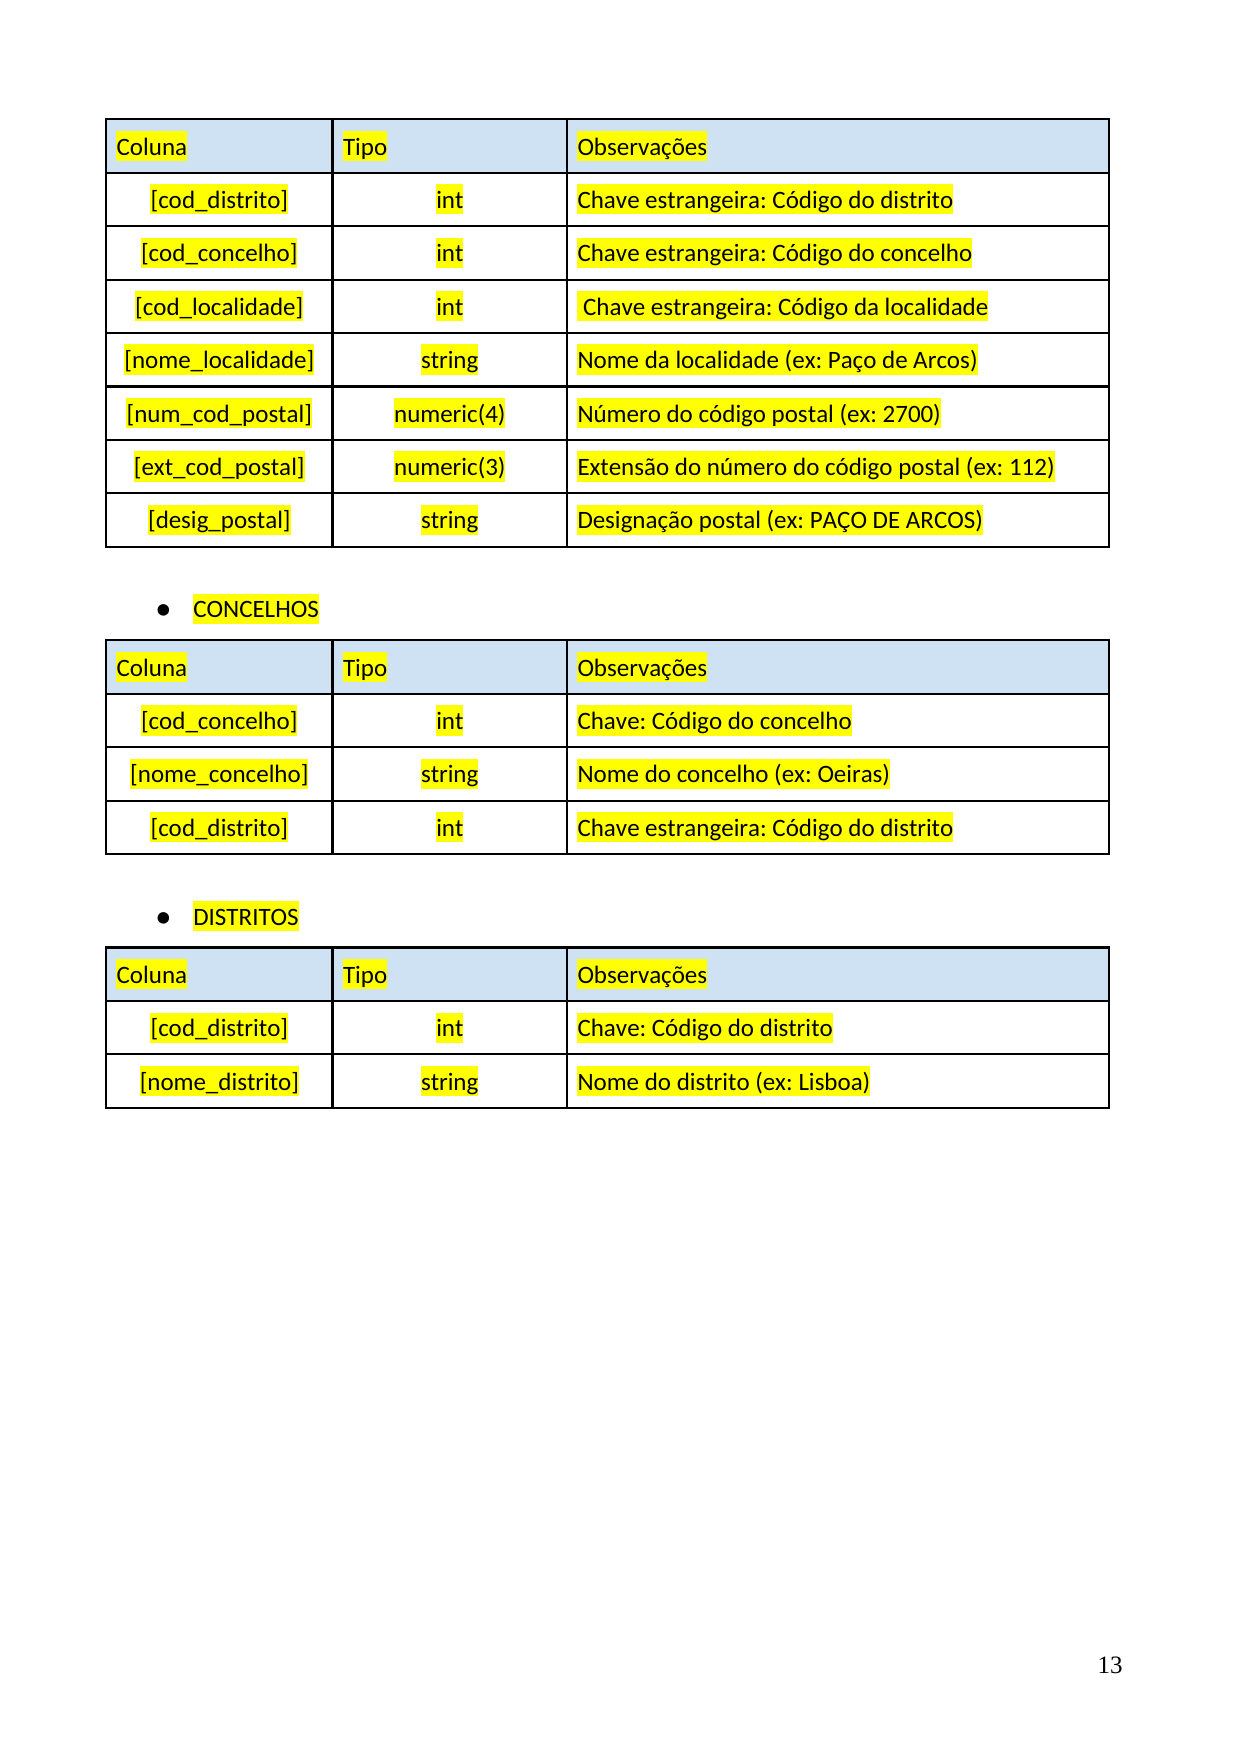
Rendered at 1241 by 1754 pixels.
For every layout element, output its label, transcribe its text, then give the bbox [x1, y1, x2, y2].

table_cell Chave: Código do distrito [568, 1002, 1108, 1053]
table_cell Chave estrangeira: Código do distrito [568, 174, 1108, 225]
table_cell Nome do distrito (ex: Lisboa) [568, 1055, 1108, 1107]
table_cell Chave estrangeira: Código do concelho [568, 227, 1108, 278]
table_cell string [334, 748, 566, 799]
table_cell int [334, 227, 566, 278]
table_header Coluna [107, 120, 331, 172]
table_cell Chave: Código do concelho [568, 695, 1108, 746]
table_header Coluna [107, 641, 331, 693]
table_cell [cod_localidade] [107, 281, 331, 332]
table_header Observações [568, 120, 1108, 172]
table_cell string [334, 334, 566, 385]
table_cell [cod_distrito] [107, 1002, 331, 1053]
table_cell [cod_distrito] [107, 802, 331, 853]
table_cell int [334, 174, 566, 225]
table_cell int [334, 1002, 566, 1053]
table_cell Nome da localidade (ex: Paço de Arcos) [568, 334, 1108, 385]
table_cell [cod_concelho] [107, 227, 331, 278]
table_header Observações [568, 641, 1108, 693]
table_cell Extensão do número do código postal (ex: 112) [568, 441, 1108, 492]
table_cell [cod_concelho] [107, 695, 331, 746]
table_cell numeric(4) [334, 388, 566, 439]
table_cell string [334, 1055, 566, 1107]
table_cell [nome_localidade] [107, 334, 331, 385]
table_cell numeric(3) [334, 441, 566, 492]
table_cell Chave estrangeira: Código do distrito [568, 802, 1108, 853]
list CONCELHOS [156, 593, 1122, 624]
table_header Observações [568, 949, 1108, 1000]
table_cell Nome do concelho (ex: Oeiras) [568, 748, 1108, 799]
table_cell Número do código postal (ex: 2700) [568, 388, 1108, 439]
table_cell int [334, 281, 566, 332]
table_cell [nome_distrito] [107, 1055, 331, 1107]
table_cell [num_cod_postal] [107, 388, 331, 439]
table_header Coluna [107, 949, 331, 1000]
table_cell [desig_postal] [107, 494, 331, 546]
table_cell [ext_cod_postal] [107, 441, 331, 492]
table_cell Chave estrangeira: Código da localidade [568, 281, 1108, 332]
table_cell int [334, 695, 566, 746]
table_cell [cod_distrito] [107, 174, 331, 225]
table_cell string [334, 494, 566, 546]
table_header Tipo [334, 641, 566, 693]
table_header Tipo [334, 120, 566, 172]
table_header Tipo [334, 949, 566, 1000]
list DISTRITOS [156, 901, 1122, 931]
table_cell Designação postal (ex: PAÇO DE ARCOS) [568, 494, 1108, 546]
table_cell int [334, 802, 566, 853]
table_cell [nome_concelho] [107, 748, 331, 799]
